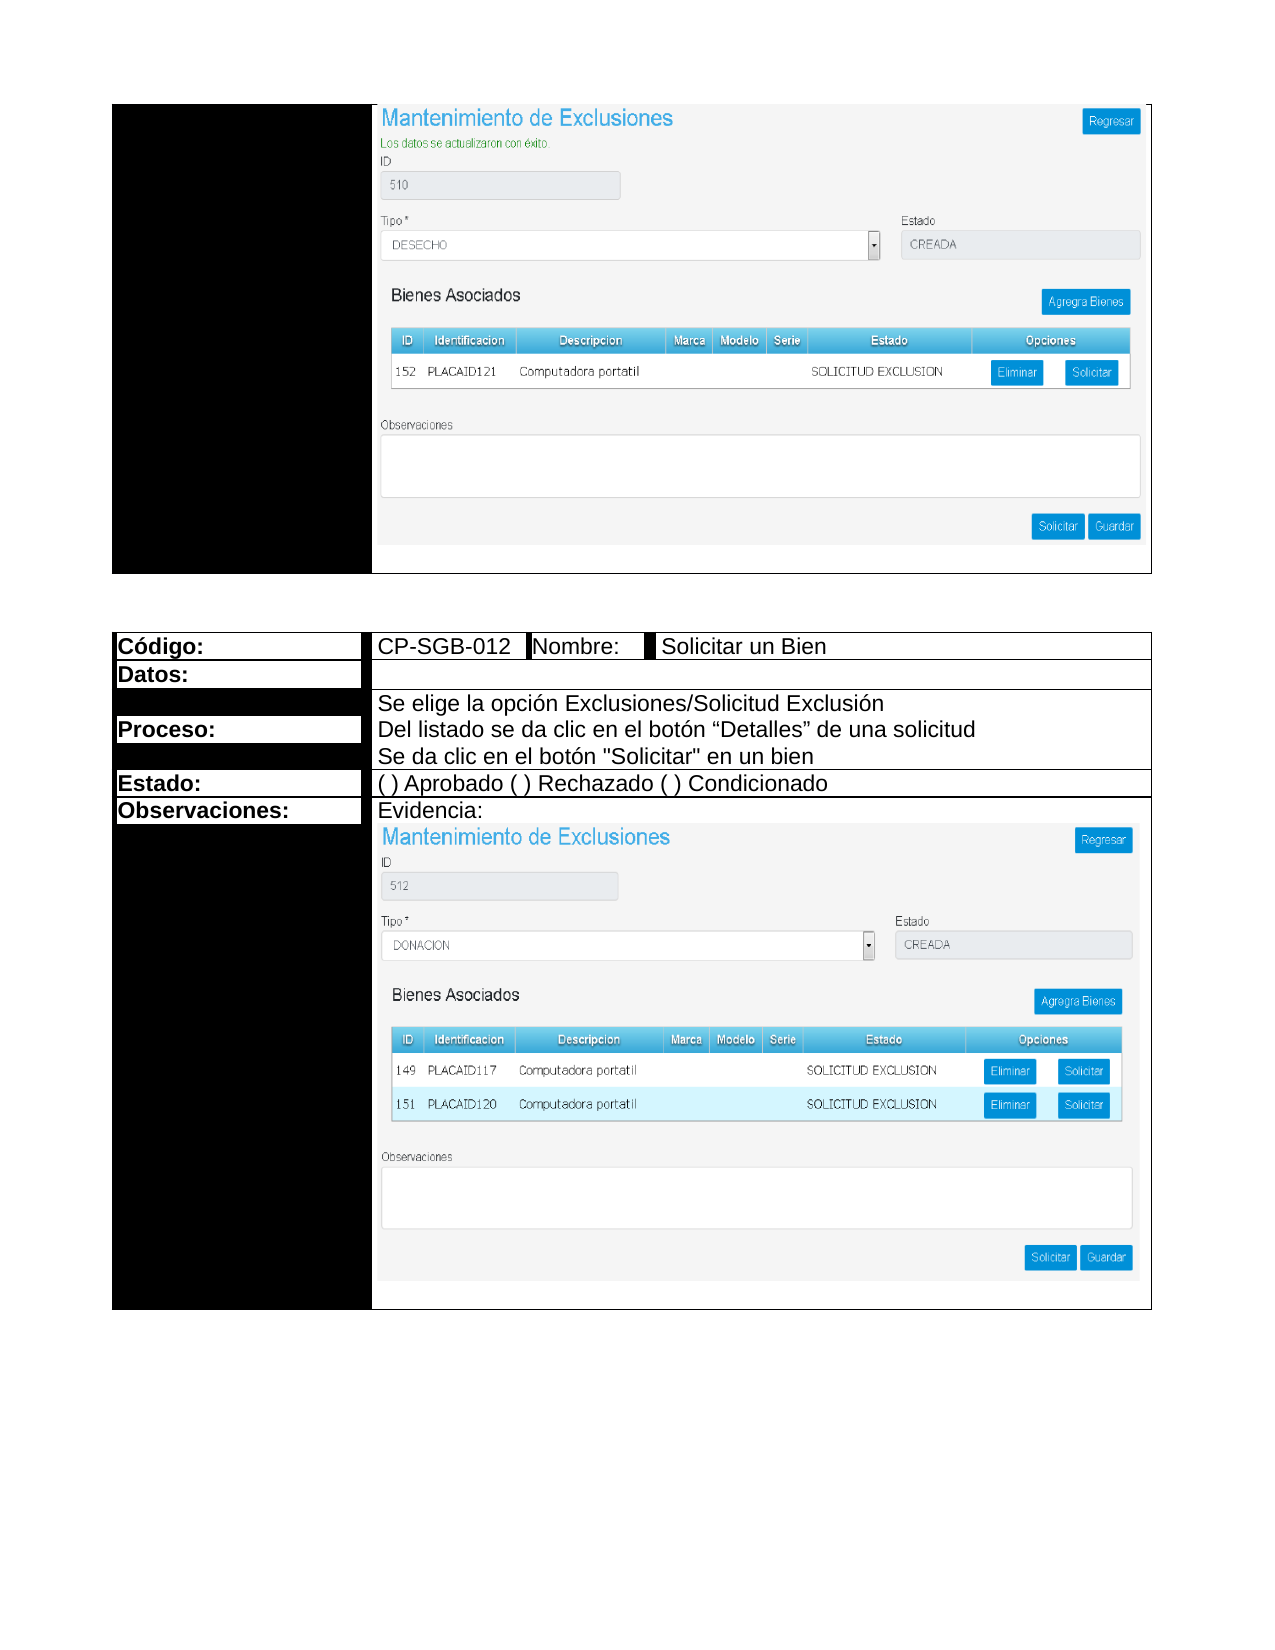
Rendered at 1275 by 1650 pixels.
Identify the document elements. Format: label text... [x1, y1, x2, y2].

table_header Código: [361, 633, 371, 659]
table_header Solicitar un Bien [656, 633, 1151, 659]
table_cell [372, 105, 1151, 573]
table_cell [113, 105, 371, 573]
table_cell ( ) Aprobado ( ) Rechazado ( ) Condicionado [372, 770, 1151, 796]
table_cell Observaciones: [113, 798, 371, 1309]
table_cell [372, 660, 1151, 689]
table_cell Evidencia: [372, 798, 1151, 1309]
table_header CP-SGB-012 [515, 633, 526, 659]
table_cell Datos: [113, 660, 371, 689]
table_header Nombre: [644, 633, 655, 659]
table_cell Proceso: [113, 690, 371, 769]
table_cell Se elige la opción Exclusiones/Solicitud Exclusión Del listado se da clic en el botón “Detalles” de una solicitud Se da clic en el botón "Solicitar" en un bien [372, 690, 1151, 769]
table_cell Estado: [361, 770, 371, 796]
